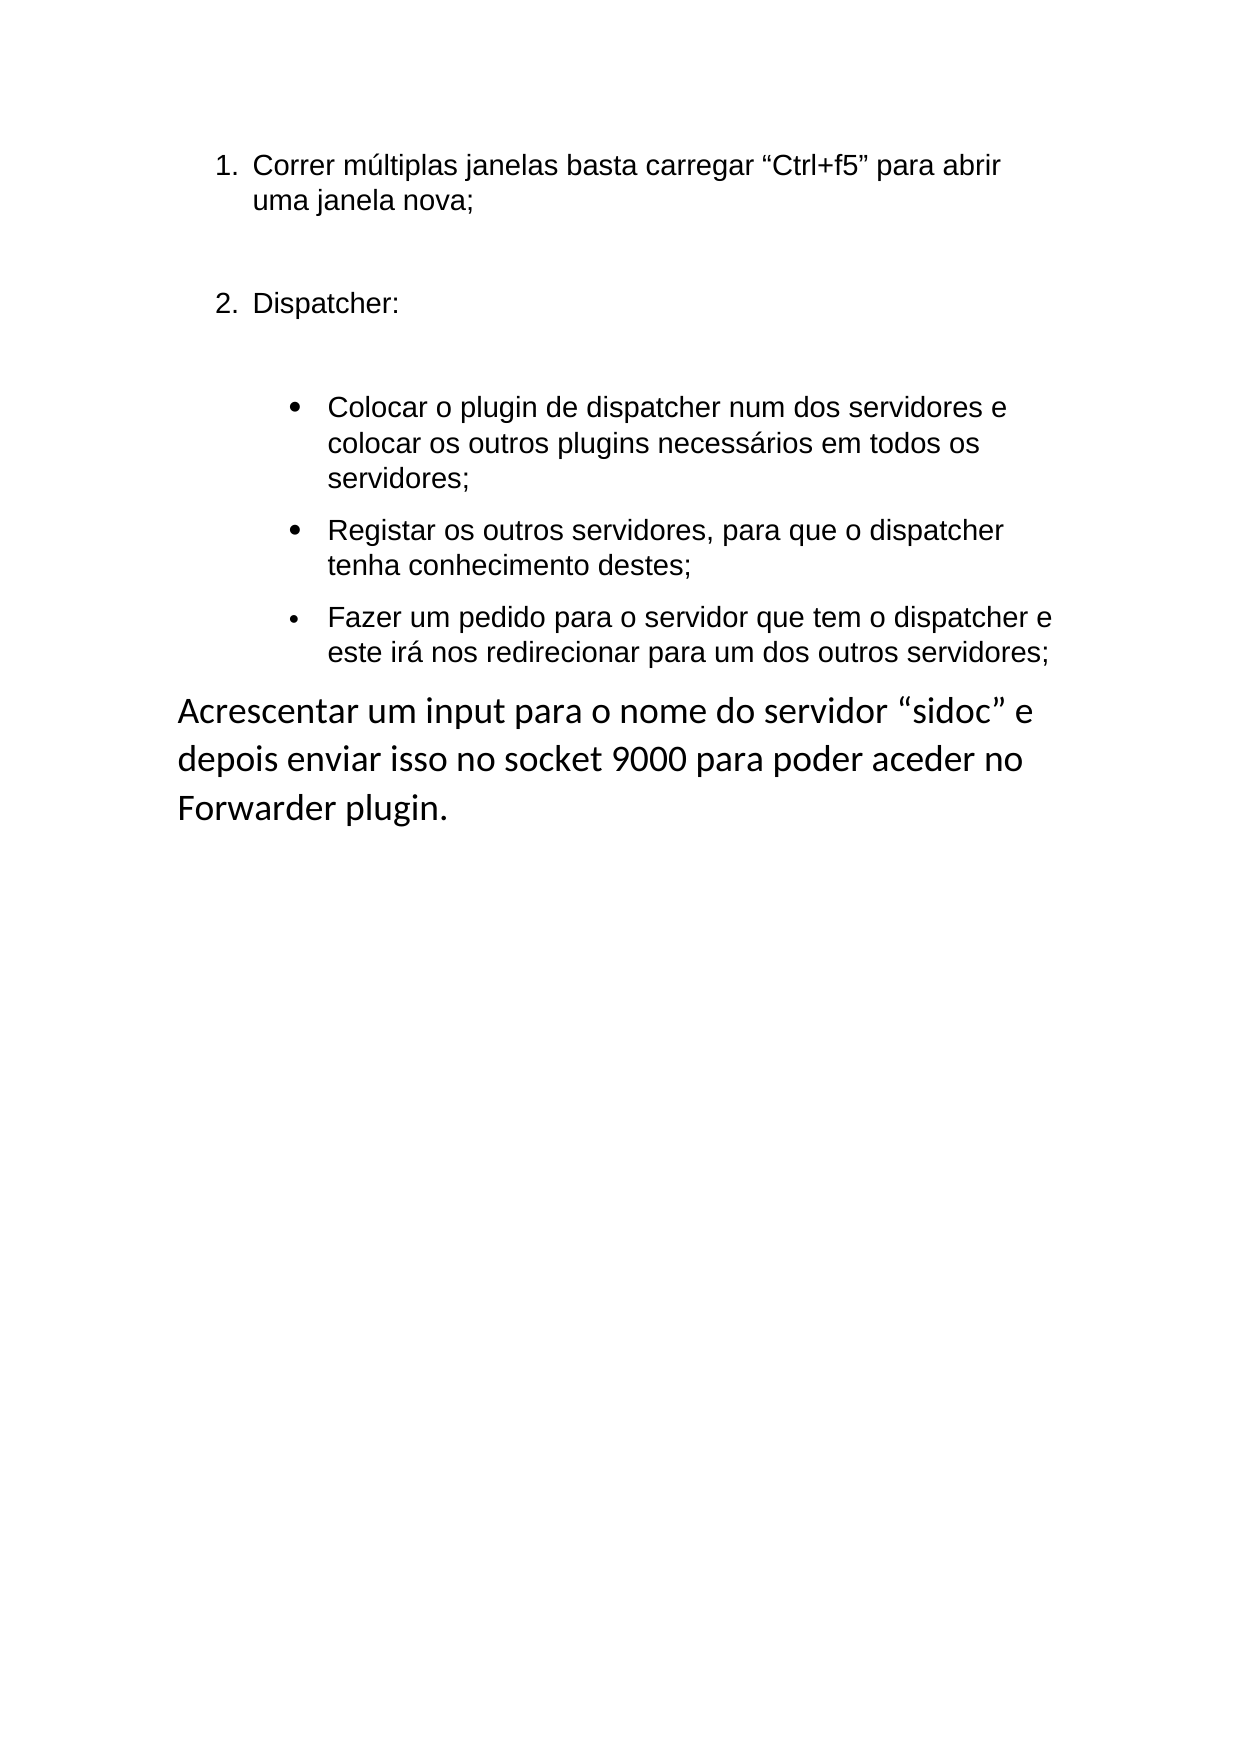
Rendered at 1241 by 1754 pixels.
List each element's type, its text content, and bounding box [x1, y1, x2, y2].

list Colocar o plugin de dispatcher num dos servidores e colocar os outros plugins necessários em todos os servidores; [290, 390, 1063, 494]
list Dispatcher: [215, 287, 1063, 320]
list Fazer um pedido para o servidor que tem o dispatcher e este irá nos redirecionar para um dos outros servidores; [290, 600, 1063, 669]
text Acrescentar um input para o nome do servidor “sidoc” e depois enviar isso no socket 9000 para poder aceder no Forwarder plugin. [177, 687, 1063, 829]
list Correr múltiplas janelas basta carregar “Ctrl+f5” para abrir uma janela nova; [215, 148, 1063, 216]
list Registar os outros servidores, para que o dispatcher tenha conhecimento destes; [290, 513, 1063, 582]
